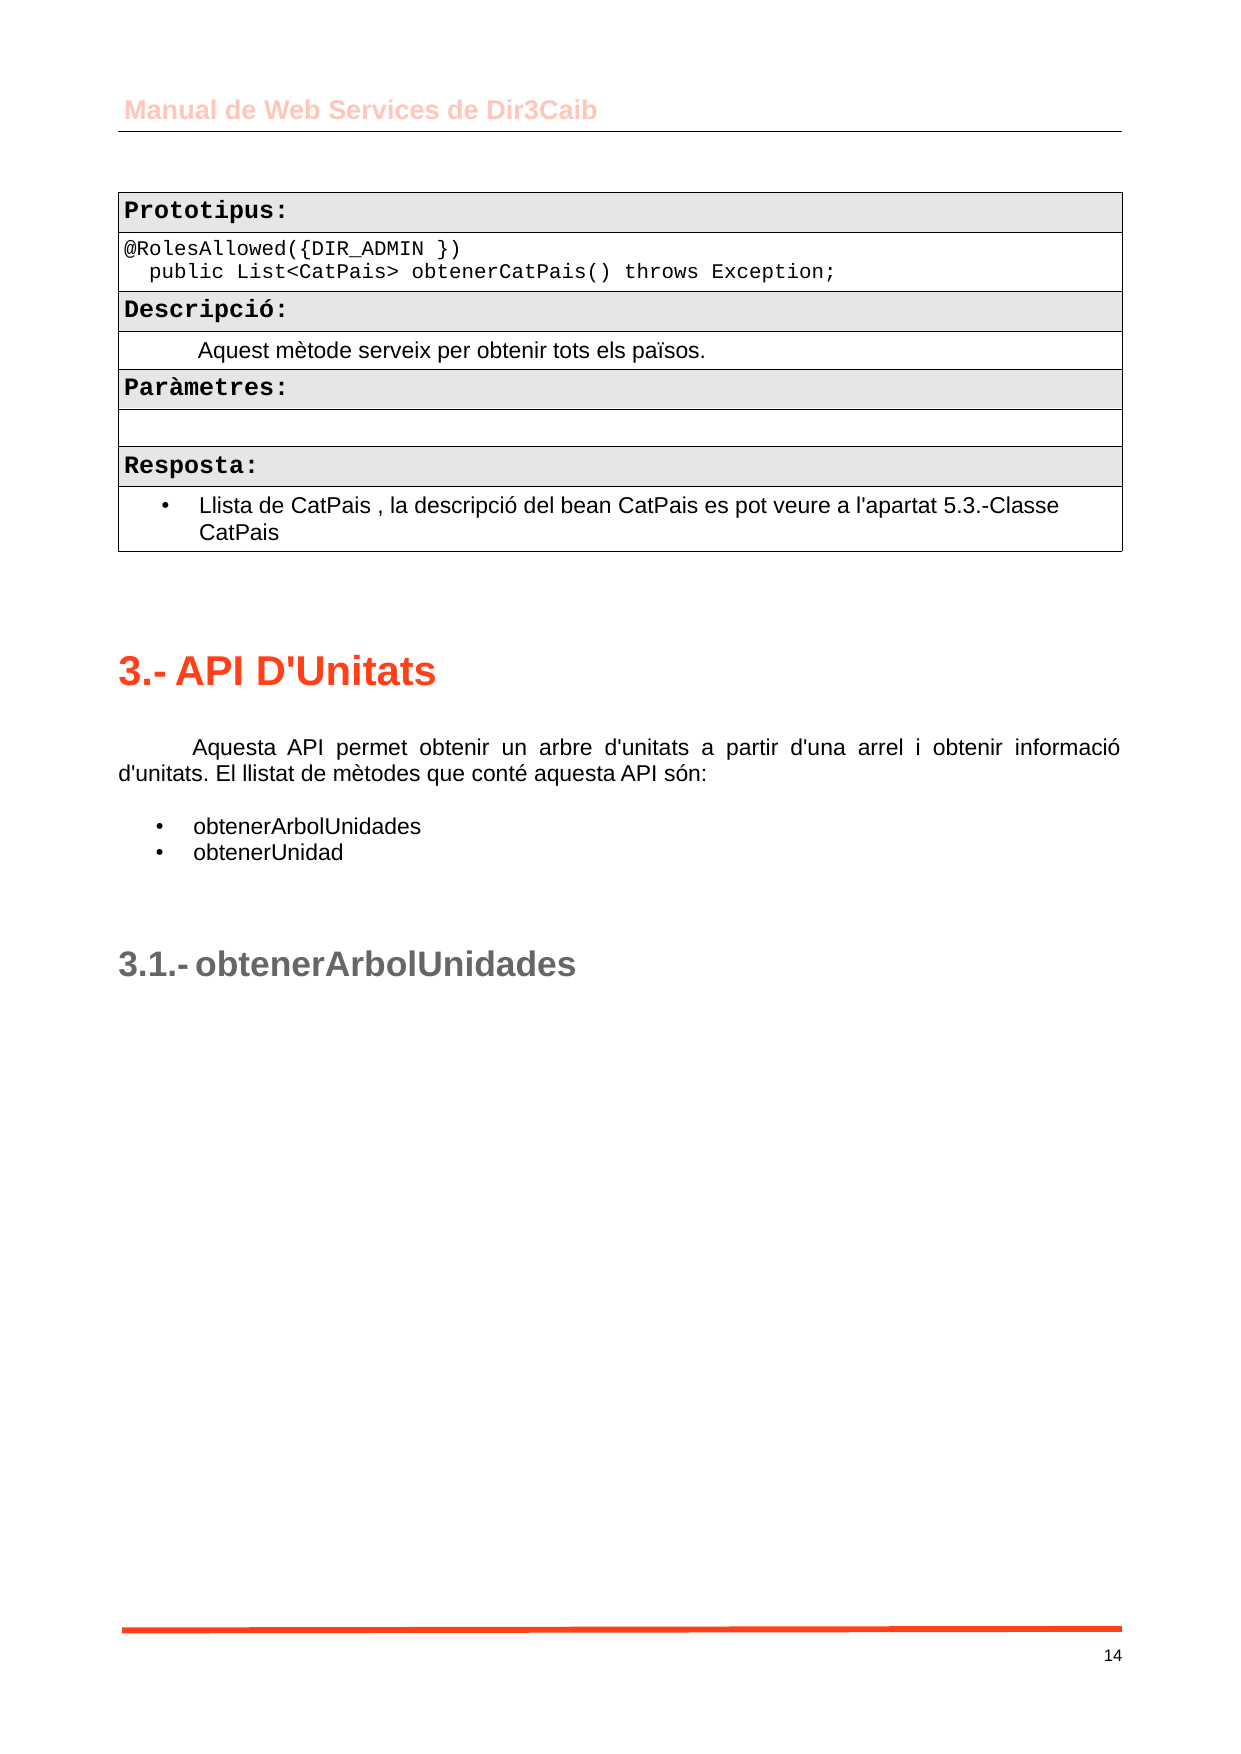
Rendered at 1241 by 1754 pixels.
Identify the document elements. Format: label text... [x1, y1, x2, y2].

table_cell Llista de CatPais , la descripció del bean CatPais es pot veure a l'apartat 5.3Classe CatPais [119, 487, 1122, 551]
table_cell Descripció: [119, 292, 1122, 331]
text Aquesta API permet obtenir un arbre d'unitats a partir d'una arrel i obtenir informació d'unitats. El llistat de mètodes que conté aquesta API són: [118, 733, 1122, 786]
table_cell @RolesAllowed({DIR_ADMIN }) public List<CatPais> obtenerCatPais() throws Exception; [119, 233, 1122, 291]
subtitle API D'Unitats [118, 647, 1122, 695]
table_cell [119, 410, 1122, 446]
table_cell Aquest mètode serveix per obtenir tots els països. [119, 332, 1122, 369]
table_cell Paràmetres: [119, 370, 1122, 408]
subtitle obtenerArbolUnidades [118, 943, 1122, 984]
list obtenerUnidad [156, 839, 1122, 865]
table_cell Resposta: [119, 447, 1122, 486]
table_header Prototipus: [119, 193, 1122, 232]
list obtenerArbolUnidades [156, 813, 1122, 839]
